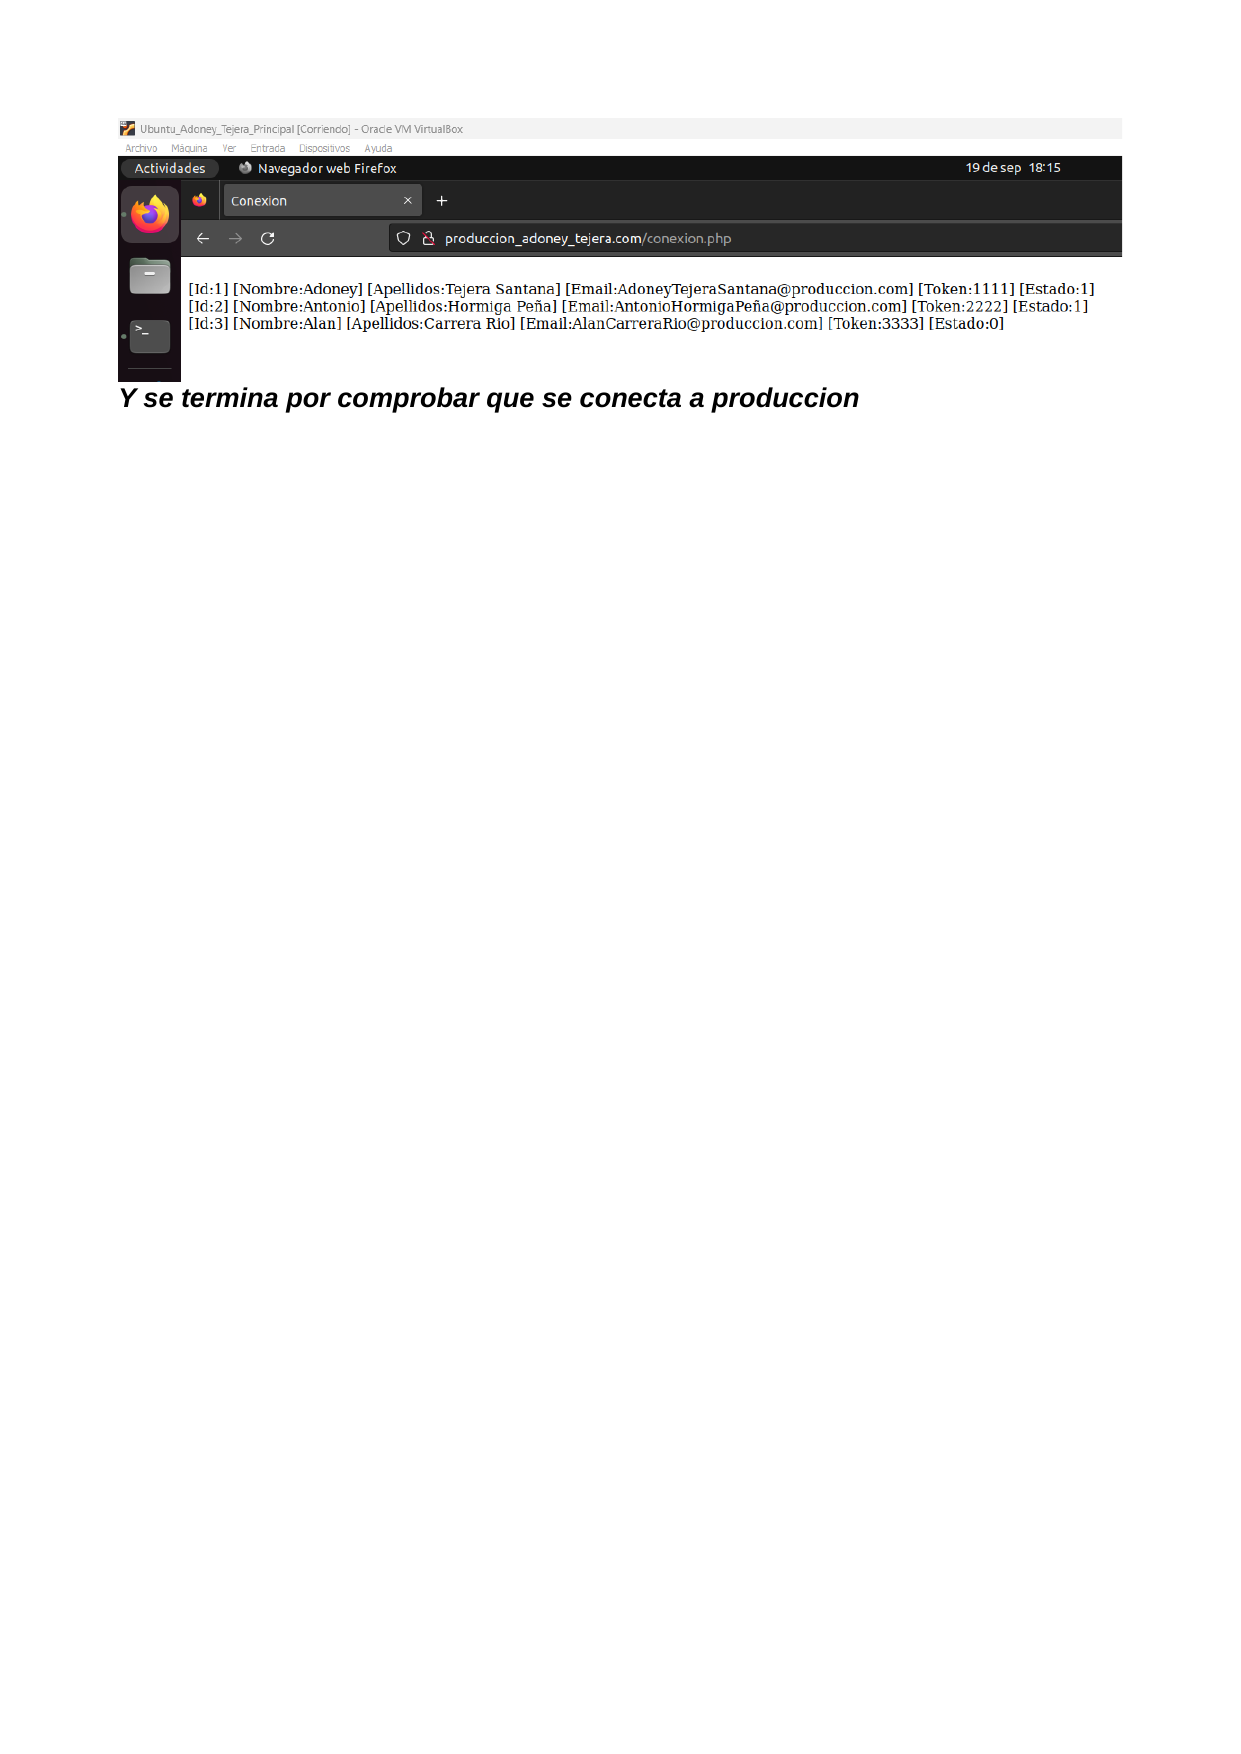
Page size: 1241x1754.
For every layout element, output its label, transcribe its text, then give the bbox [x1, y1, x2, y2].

subtitle Y se termina por comprobar que se conecta a produccion [118, 382, 1122, 413]
picture [118, 118, 1123, 382]
